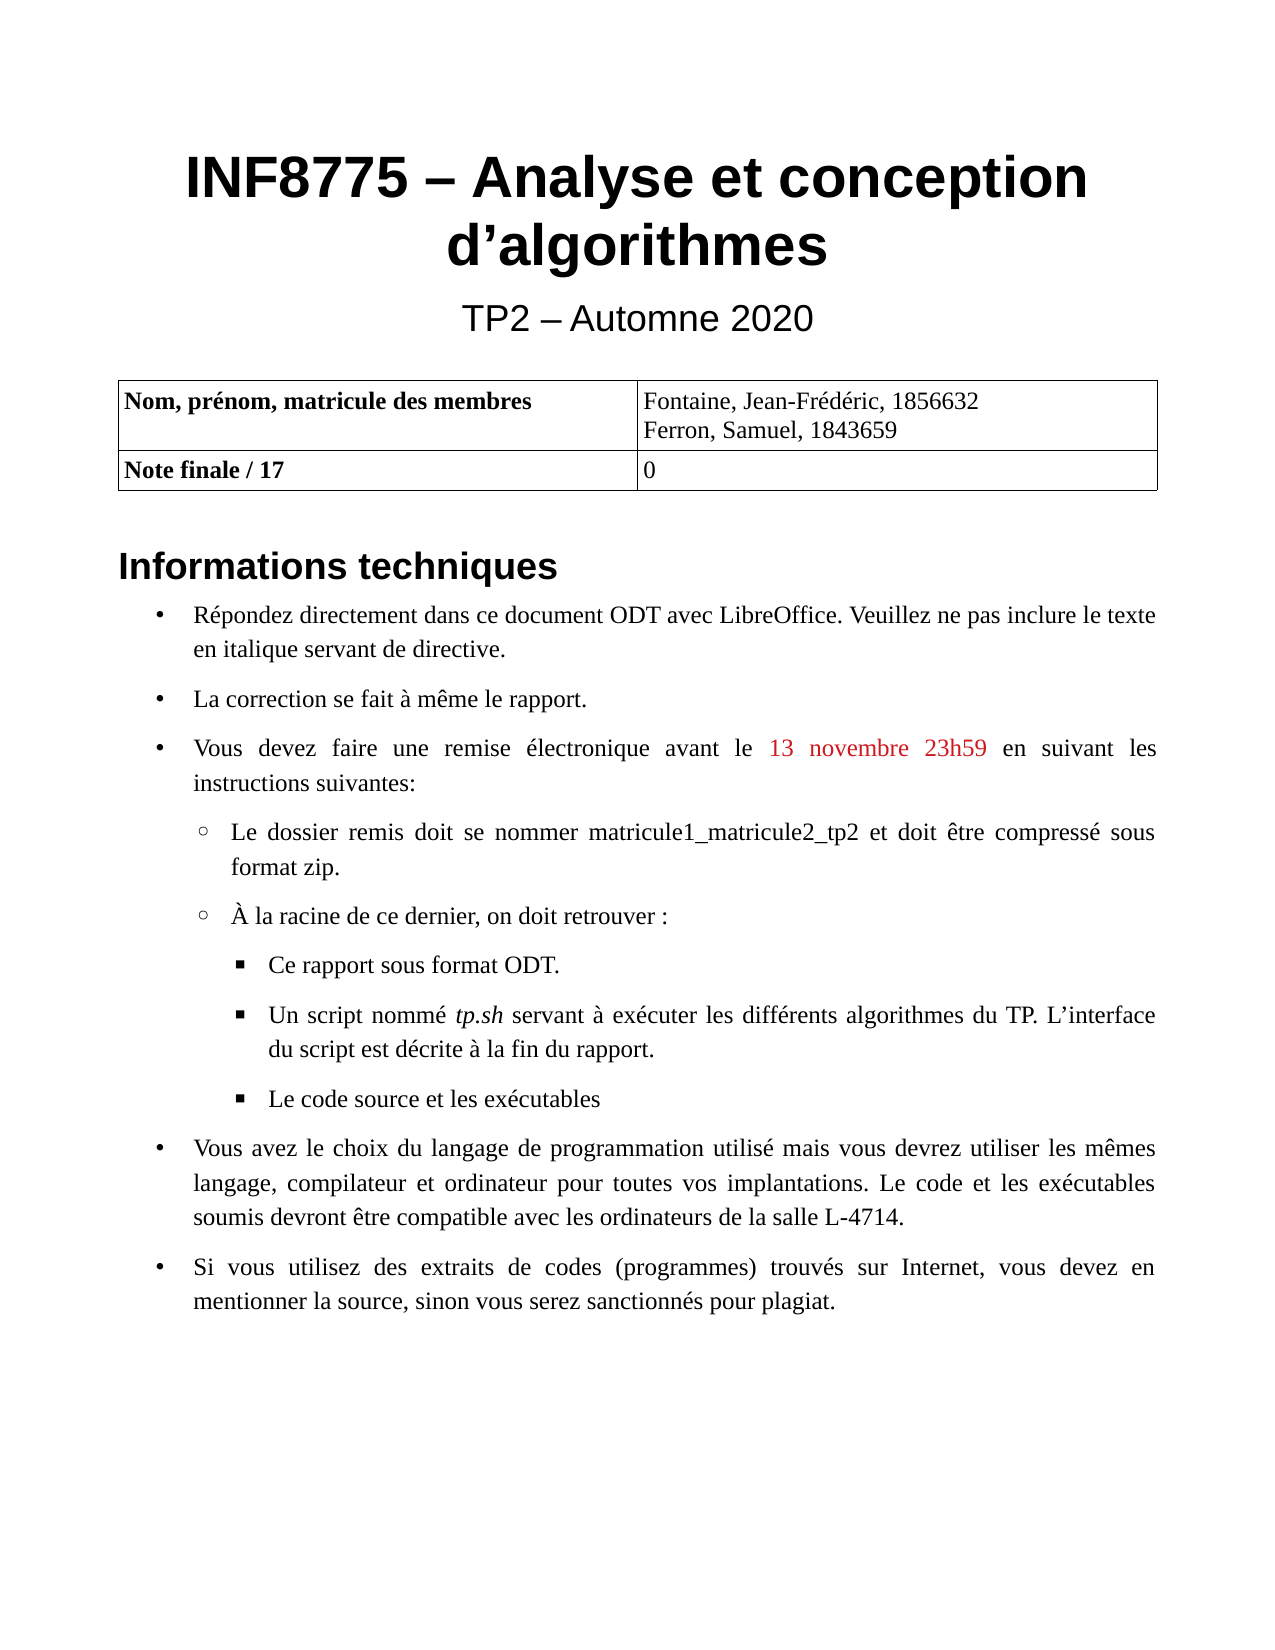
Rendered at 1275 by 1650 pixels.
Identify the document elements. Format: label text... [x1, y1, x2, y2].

table_cell 0 [638, 451, 1157, 490]
list Ce rapport sous format ODT. [231, 951, 1157, 979]
list Vous devez faire une remise électronique avant le 13 novembre 23h59 en suivant les instructions suivantes: [156, 733, 1157, 796]
subtitle TP2 – Automne 2020 [118, 296, 1157, 339]
list Si vous utilisez des extraits de codes (programmes) trouvés sur Internet, vous devez en mentionner la source, sinon vous serez sanctionnés pour plagiat. [156, 1252, 1157, 1315]
title INF8775 – Analyse et conception d’algorithmes [118, 143, 1157, 277]
list Le code source et les exécutables [231, 1084, 1157, 1113]
table_header Nom, prénom, matricule des membres [119, 381, 637, 449]
list Un script nommé tp.sh servant à exécuter les différents algorithmes du TP. L’interface du script est décrite à la fin du rapport. [231, 1000, 1157, 1063]
list Répondez directement dans ce document ODT avec LibreOffice. Veuillez ne pas inclure le texte en italique servant de directive. [156, 600, 1157, 663]
list La correction se fait à même le rapport. [156, 684, 1157, 712]
table_header Fontaine, Jean-Frédéric, 1856632 Ferron, Samuel, 1843659 [638, 381, 1157, 449]
list Vous avez le choix du langage de programmation utilisé mais vous devrez utiliser les mêmes langage, compilateur et ordinateur pour toutes vos implantations. Le code et les exécutables soumis devront être compatible avec les ordinateurs de la salle L-4714. [156, 1133, 1157, 1231]
table_cell Note finale / 17 [119, 451, 637, 490]
subtitle Informations techniques [118, 544, 1157, 587]
list À la racine de ce dernier, on doit retrouver : [193, 901, 1157, 930]
list Le dossier remis doit se nommer matricule1_matricule2_tp2 et doit être compressé sous format zip. [193, 817, 1157, 880]
